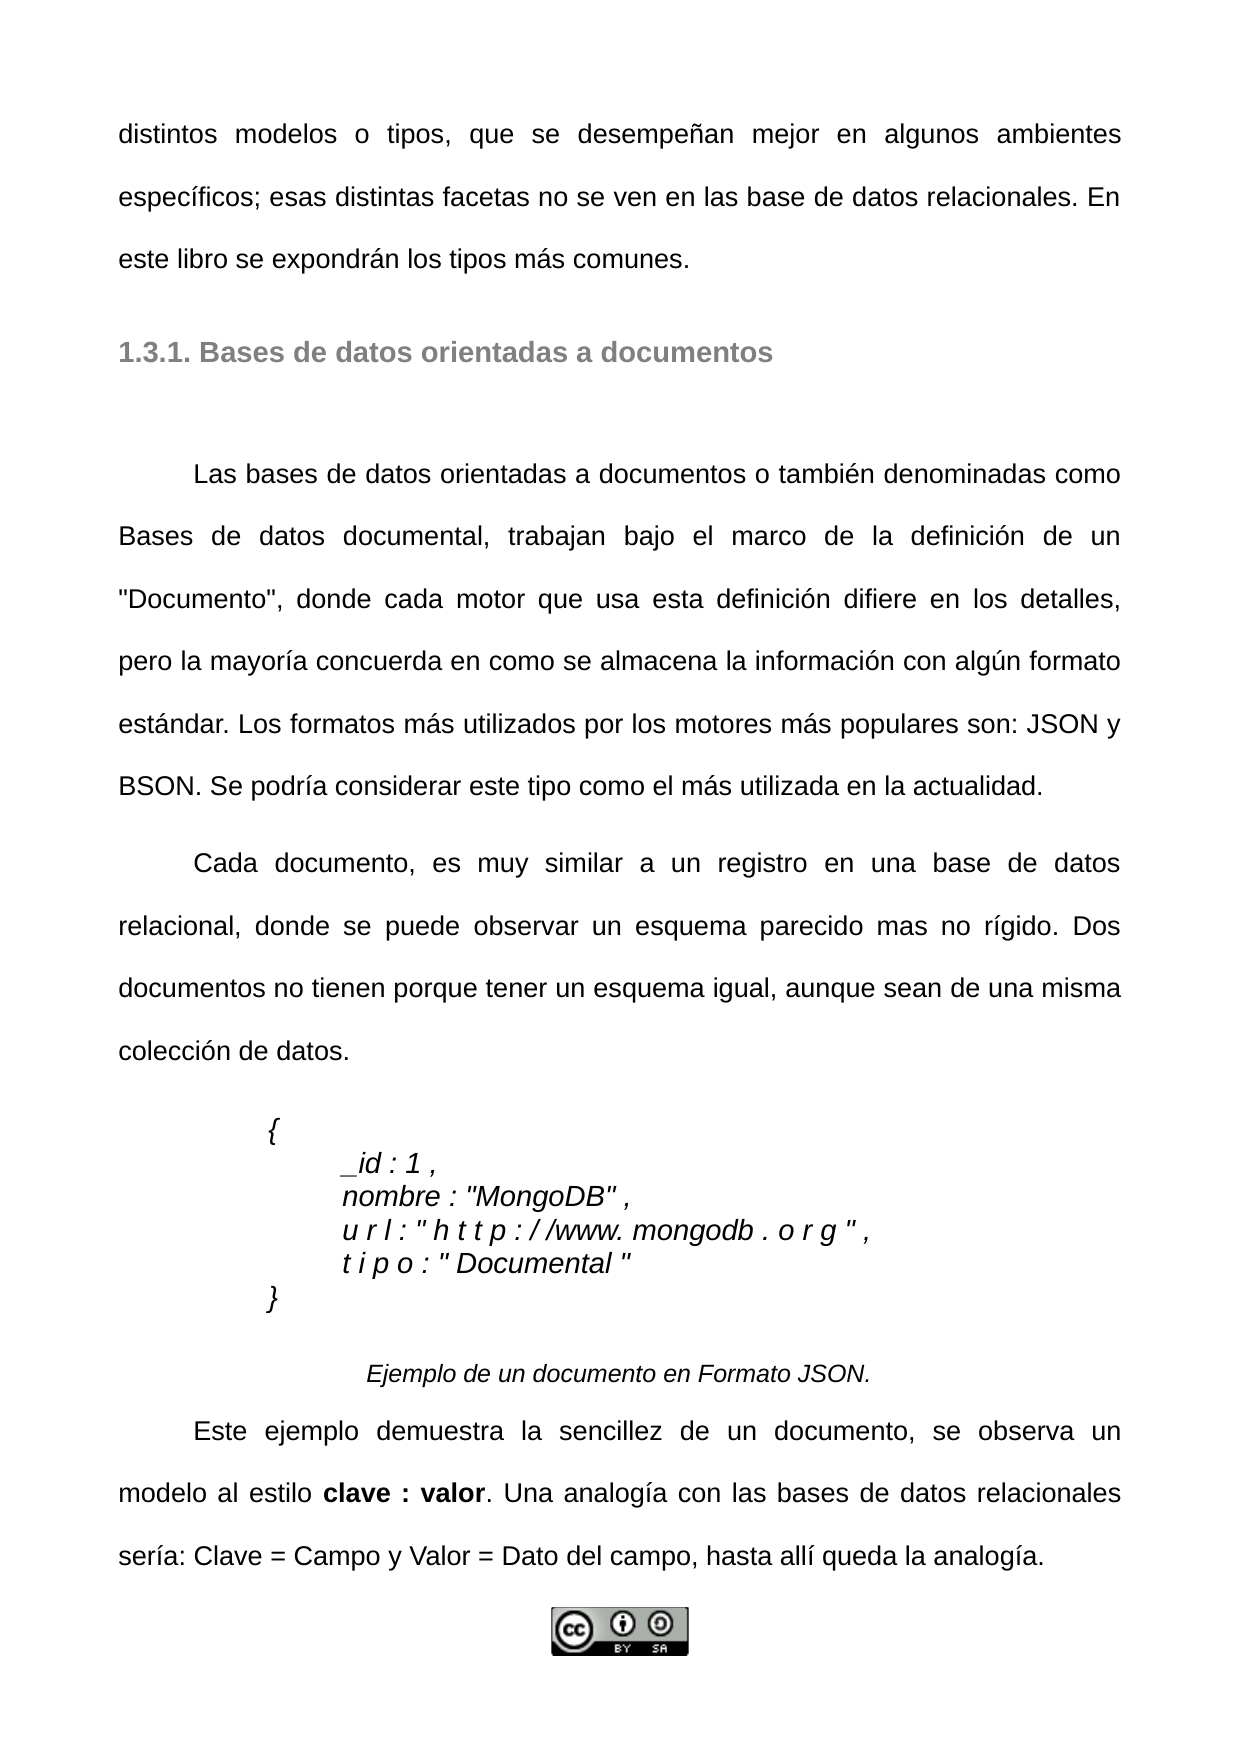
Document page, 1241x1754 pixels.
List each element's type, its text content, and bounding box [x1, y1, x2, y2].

text { [268, 1112, 1122, 1146]
text Este ejemplo demuestra la sencillez de un documento, se observa un modelo al estilo clave : valor. Una analogía con las bases de datos relacionales sería: Clave = Campo y Valor = Dato del campo, hasta allí queda la analogía. [118, 1415, 1122, 1571]
text u r l : " h t t p : / /www. mongodb . o r g " , [268, 1213, 1122, 1246]
text distintos modelos o tipos, que se desempeñan mejor en algunos ambientes específicos; esas distintas facetas no se ven en las base de datos relacionales. En este libro se expondrán los tipos más comunes. [118, 118, 1122, 274]
text Cada documento, es muy similar a un registro en una base de datos relacional, donde se puede observar un esquema parecido mas no rígido. Dos documentos no tienen porque tener un esquema igual, aunque sean de una misma colección de datos. [118, 847, 1122, 1066]
text } [268, 1280, 1122, 1313]
text Las bases de datos orientadas a documentos o también denominadas como Bases de datos documental, trabajan bajo el marco de la definición de un "Documento", donde cada motor que usa esta definición difiere en los detalles, pero la mayoría concuerda en como se almacena la información con algún formato estándar. Los formatos más utilizados por los motores más populares son: JSON y BSON. Se podría considerar este tipo como el más utilizada en la actualidad. [118, 458, 1122, 802]
text t i p o : " Documental " [268, 1246, 1122, 1280]
text Ejemplo de un documento en Formato JSON. [118, 1359, 1122, 1388]
picture [551, 1607, 689, 1656]
text _id : 1 , [268, 1146, 1122, 1179]
subtitle 1.3.1. Bases de datos orientadas a documentos [118, 335, 1122, 368]
text nombre : "MongoDB" , [268, 1179, 1122, 1213]
